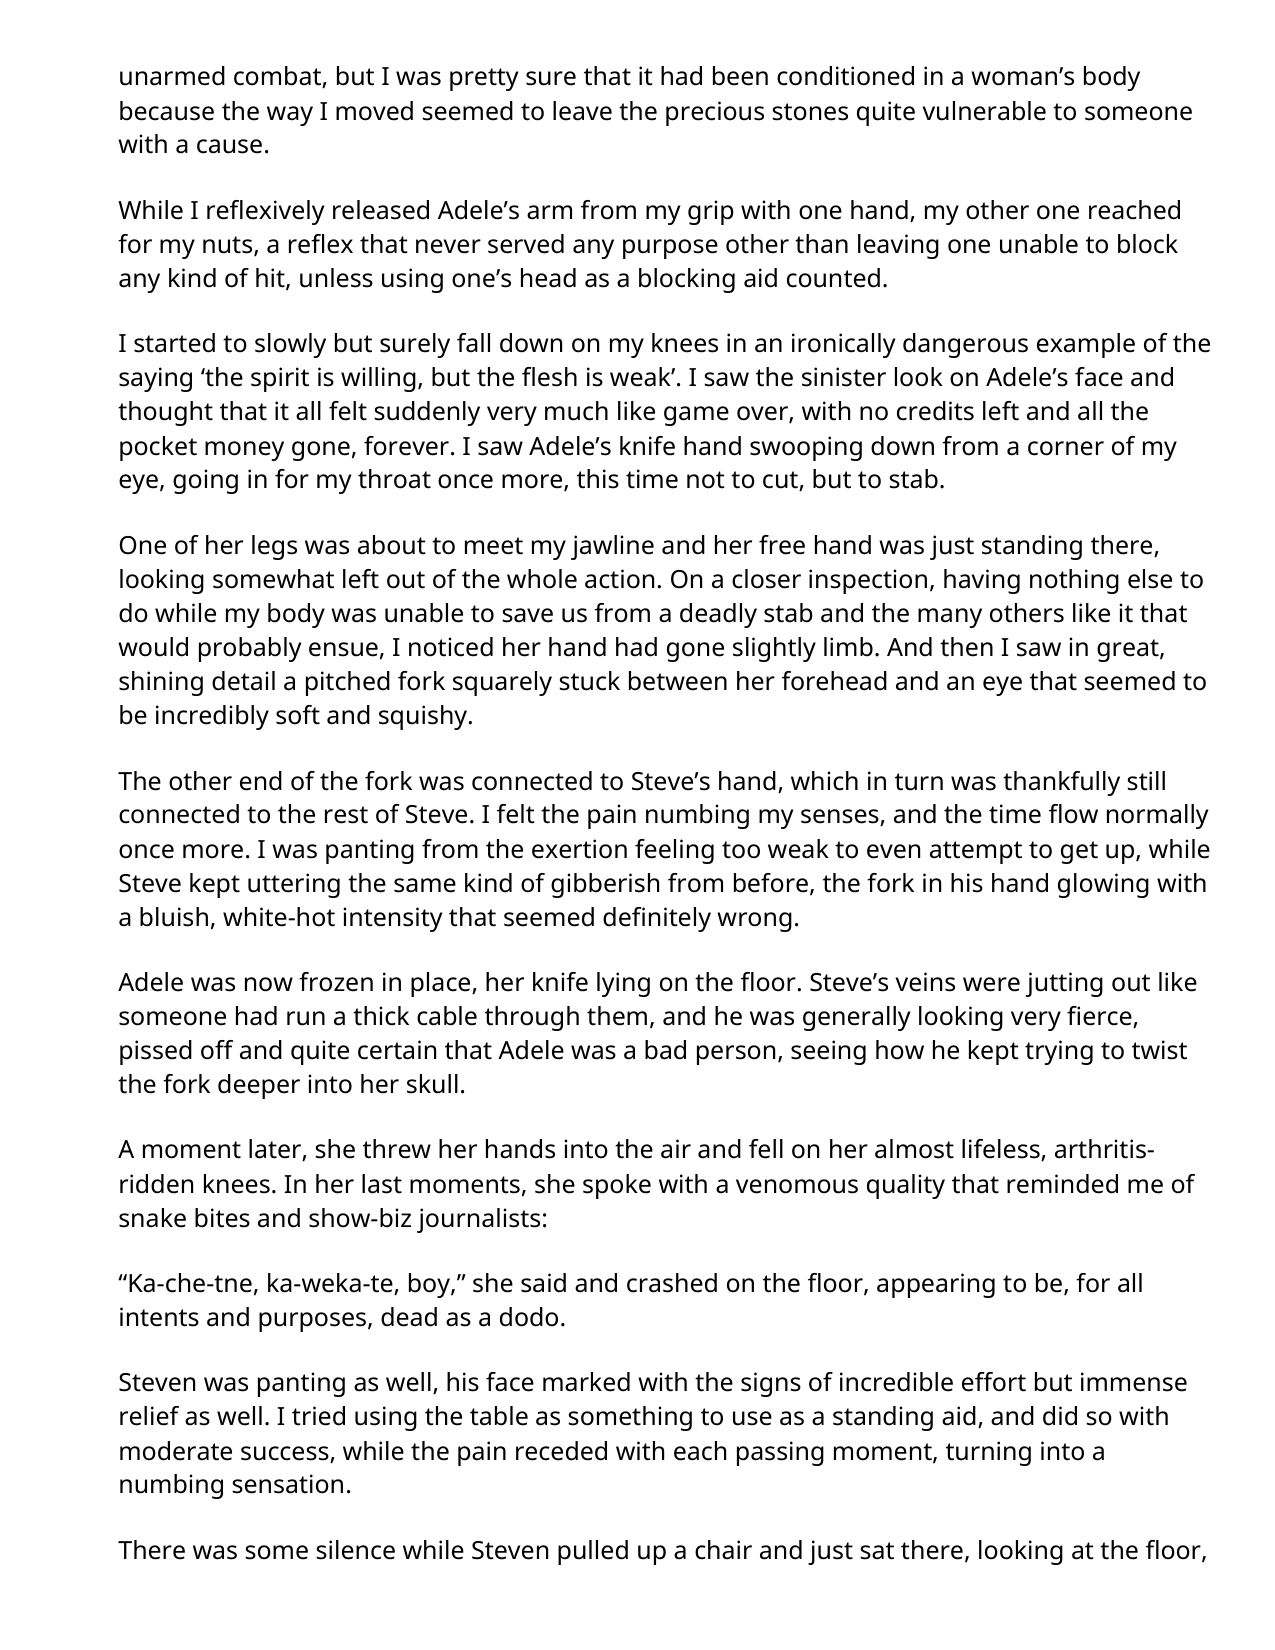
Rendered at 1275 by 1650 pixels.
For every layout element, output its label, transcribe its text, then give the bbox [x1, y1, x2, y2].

text A moment later, she threw her hands into the air and fell on her almost lifeless, arthritis-ridden knees. In her last moments, she spoke with a venomous quality that reminded me of snake bites and show-biz journalists: [118, 1132, 1216, 1234]
text Adele was now frozen in place, her knife lying on the floor. Steve’s veins were jutting out like someone had run a thick cable through them, and he was generally looking very fierce, pissed off and quite certain that Adele was a bad person, seeing how he kept trying to twist the fork deeper into her skull. [118, 965, 1216, 1101]
text I started to slowly but surely fall down on my knees in an ironically dangerous example of the saying ‘the spirit is willing, but the flesh is weak’. I saw the sinister look on Adele’s face and thought that it all felt suddenly very much like game over, with no credits left and all the pocket money gone, forever. I saw Adele’s knife hand swooping down from a corner of my eye, going in for my throat once more, this time not to cut, but to stab. [118, 326, 1216, 496]
text “Ka-che-tne, ka-weka-te, boy,” she said and crashed on the floor, appearing to be, for all intents and purposes, dead as a dodo. [118, 1266, 1216, 1334]
text One of her legs was about to meet my jawline and her free hand was just standing there, looking somewhat left out of the whole action. On a closer inspection, having nothing else to do while my body was unable to save us from a deadly stab and the many others like it that would probably ensue, I noticed her hand had gone slightly limb. And then I saw in great, shining detail a pitched fork squarely stuck between her forehead and an eye that seemed to be incredibly soft and squishy. [118, 527, 1216, 732]
text There was some silence while Steven pulled up a chair and just sat there, looking at the floor, [118, 1532, 1216, 1567]
text While I reflexively released Adele’s arm from my grip with one hand, my other one reached for my nuts, a reflex that never served any purpose other than leaving one unable to block any kind of hit, unless using one’s head as a blocking aid counted. [118, 192, 1216, 295]
text Steven was panting as well, his face marked with the signs of incredible effort but immense relief as well. I tried using the table as something to use as a standing aid, and did so with moderate success, while the pain receded with each passing moment, turning into a numbing sensation. [118, 1365, 1216, 1501]
text unarmed combat, but I was pretty sure that it had been conditioned in a woman’s body because the way I moved seemed to leave the precious stones quite vulnerable to someone with a cause. [118, 59, 1216, 161]
text The other end of the fork was connected to Steve’s hand, which in turn was thankfully still connected to the rest of Steve. I felt the pain numbing my senses, and the time flow normally once more. I was panting from the exertion feeling too weak to even attempt to get up, while Steve kept uttering the same kind of gibberish from before, the fork in his hand glowing with a bluish, white-hot intensity that seemed definitely wrong. [118, 763, 1216, 933]
